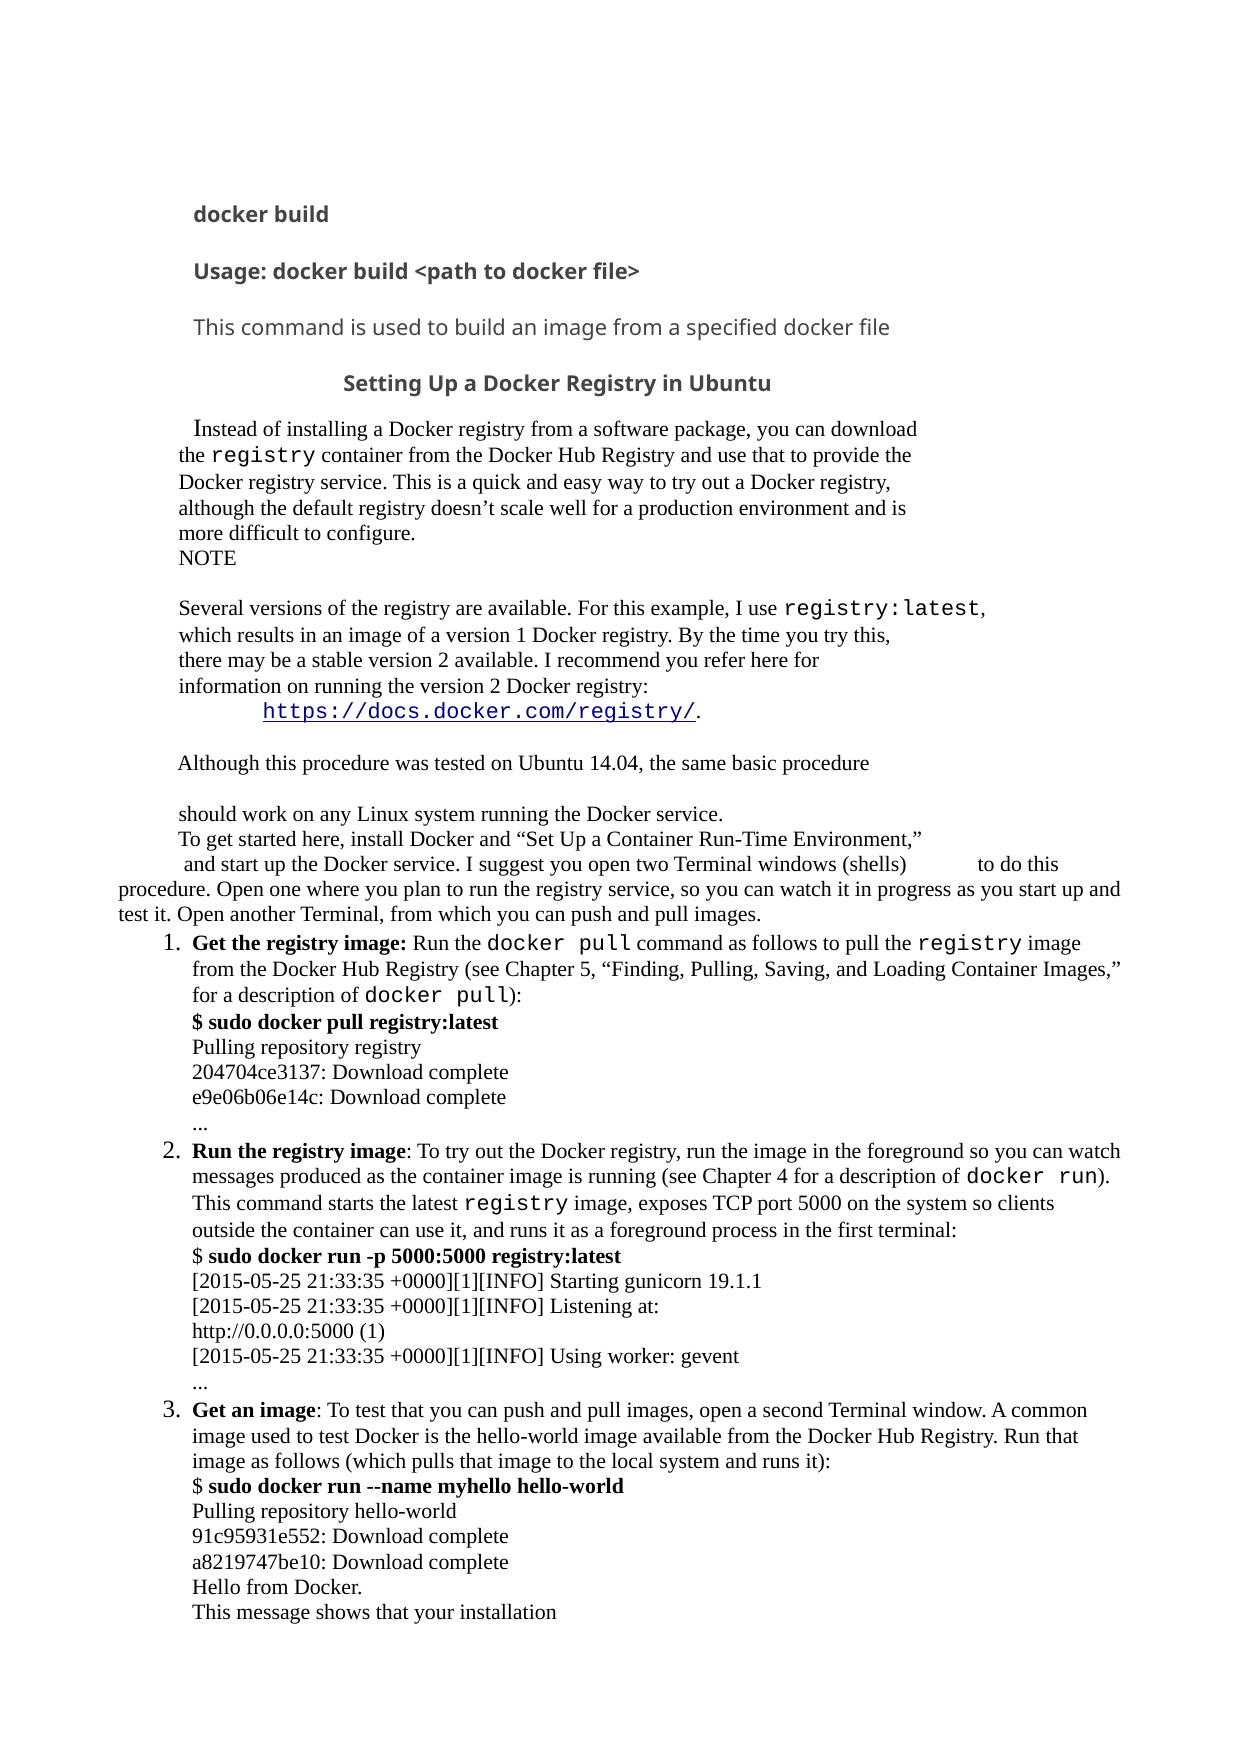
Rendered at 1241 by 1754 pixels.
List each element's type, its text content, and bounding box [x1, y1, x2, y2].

text information on running the version 2 Docker registry: [118, 673, 1122, 698]
list ... [162, 1109, 1122, 1135]
text https://docs.docker.com/registry/. [118, 698, 1122, 725]
list 204704ce3137: Download complete [162, 1059, 1122, 1084]
list http://0.0.0.0:5000 (1) [162, 1318, 1122, 1343]
list $ sudo docker run --name myhello hello-world [162, 1473, 1122, 1498]
list Hello from Docker. [162, 1574, 1122, 1599]
text more difficult to configure. [118, 520, 1122, 545]
list Get an image: To test that you can push and pull images, open a second Terminal window. A common image used to test Docker is the hello-world image available from the Docker Hub Registry. Run that image as follows (which pulls that image to the local system and runs it): [162, 1394, 1122, 1473]
list [2015-05-25 21:33:35 +0000][1][INFO] Using worker: gevent [162, 1343, 1122, 1369]
list docker build [156, 118, 1122, 229]
list $ sudo docker run -p 5000:5000 registry:latest [162, 1243, 1122, 1268]
list This message shows that your installation [162, 1599, 1122, 1624]
list Run the registry image: To try out the Docker registry, run the image in the foreground so you can watch messages produced as the container image is running (see Chapter 4 for a description of docker run). This command starts the latest registry image, exposes TCP port 5000 on the system so clients outside the container can use it, and runs it as a foreground process in the first terminal: [162, 1135, 1122, 1243]
text should work on any Linux system running the Docker service. [118, 801, 1122, 826]
list [2015-05-25 21:33:35 +0000][1][INFO] Starting gunicorn 19.1.1 [162, 1268, 1122, 1293]
text the registry container from the Docker Hub Registry and use that to provide the [118, 442, 1122, 469]
list ... [162, 1369, 1122, 1394]
text NOTE [118, 545, 1122, 570]
list Get the registry image: Run the docker pull command as follows to pull the registry image from the Docker Hub Registry (see Chapter 5, “Finding, Pulling, Saving, and Loading Container Images,” for a description of docker pull): [162, 927, 1122, 1009]
subtitle Setting Up a Docker Registry in Ubuntu [306, 357, 1122, 398]
text and start up the Docker service. I suggest you open two Terminal windows (shells) to do this procedure. Open one where you plan to run the registry service, so you can watch it in progress as you start up and test it. Open another Terminal, from which you can push and pull images. [118, 851, 1122, 927]
text To get started here, install Docker and “Set Up a Container Run-Time Environment,” [118, 826, 1122, 851]
list e9e06b06e14c: Download complete [162, 1084, 1122, 1109]
text although the default registry doesn’t scale well for a production environment and is [118, 494, 1122, 520]
list Pulling repository hello-world [162, 1498, 1122, 1523]
text Instead of installing a Docker registry from a software package, you can download [118, 413, 1122, 442]
list a8219747be10: Download complete [162, 1549, 1122, 1574]
list Usage: docker build <path to docker file> [156, 245, 1122, 285]
text which results in an image of a version 1 Docker registry. By the time you try this, [118, 622, 1122, 647]
list This command is used to build an image from a specified docker file [156, 301, 1122, 342]
list Pulling repository registry [162, 1034, 1122, 1059]
list 91c95931e552: Download complete [162, 1523, 1122, 1549]
list $ sudo docker pull registry:latest [162, 1009, 1122, 1034]
text Docker registry service. This is a quick and easy way to try out a Docker registry, [118, 469, 1122, 494]
text Several versions of the registry are available. For this example, I use registry:latest, [118, 595, 1122, 622]
text there may be a stable version 2 available. I recommend you refer here for [118, 647, 1122, 673]
list [2015-05-25 21:33:35 +0000][1][INFO] Listening at: [162, 1293, 1122, 1318]
text Although this procedure was tested on Ubuntu 14.04, the same basic procedure [118, 750, 1122, 775]
